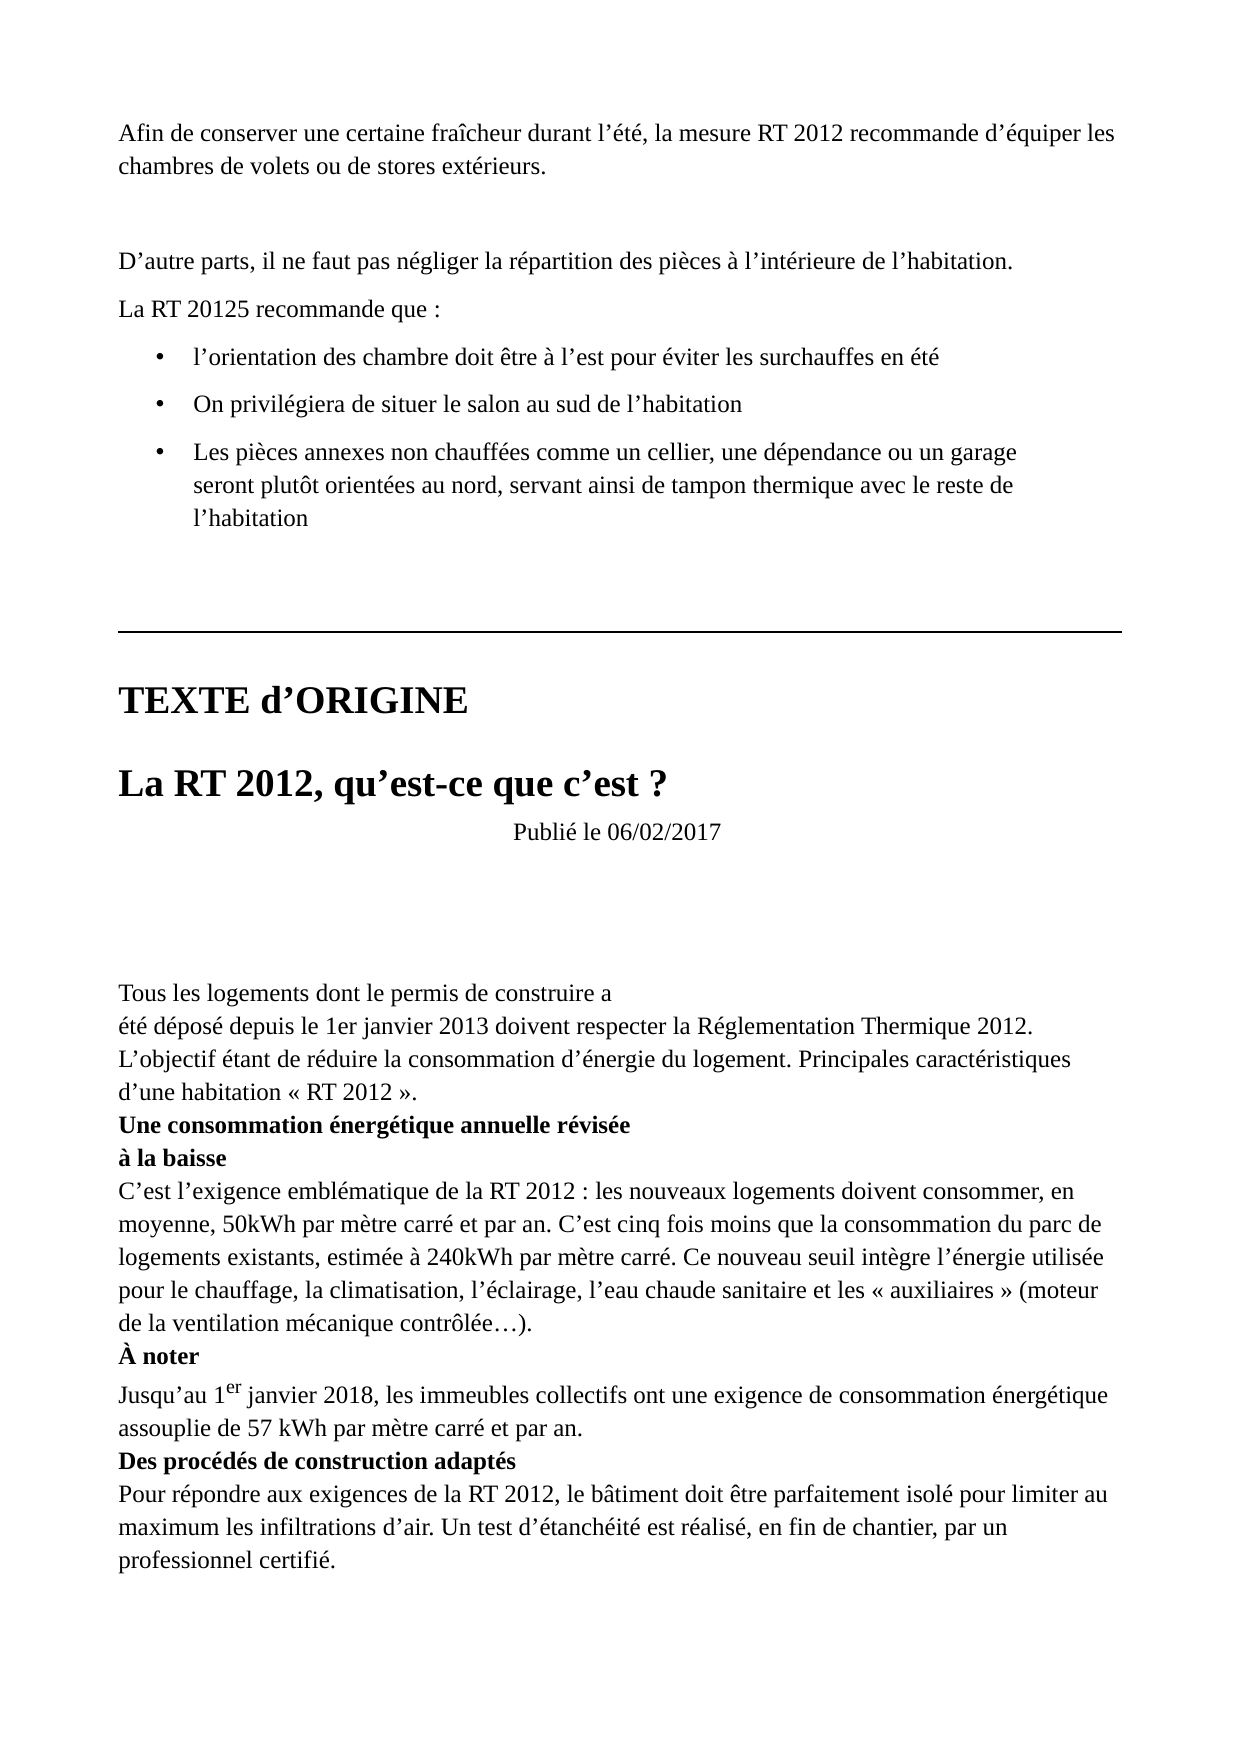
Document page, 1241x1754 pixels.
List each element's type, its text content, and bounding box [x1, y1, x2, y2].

list Les pièces annexes non chauffées comme un cellier, une dépendance ou un garage seront plutôt orientées au nord, servant ainsi de tampon thermique avec le reste de l’habitation [156, 437, 1122, 532]
subtitle La RT 2012, qu’est-ce que c’est ? [118, 759, 1122, 804]
list l’orientation des chambre doit être à l’est pour éviter les surchauffes en été [156, 342, 1122, 370]
subtitle TEXTE d’ORIGINE [118, 677, 1122, 722]
text D’autre parts, il ne faut pas négliger la répartition des pièces à l’intérieure de l’habitation. [118, 246, 1122, 275]
text La RT 20125 recommande que : [118, 294, 1122, 323]
text Une consommation énergétique annuelle révisée à la baisse C’est l’exigence emblématique de la RT 2012 : les nouveaux logements doivent consommer, en moyenne, 50kWh par mètre carré et par an. C’est cinq fois moins que la consommation du parc de logements existants, estimée à 240kWh par mètre carré. Ce nouveau seuil intègre l’énergie utilisée pour le chauffage, la climatisation, l’éclairage, l’eau chaude sanitaire et les « auxiliaires » (moteur de la ventilation mécanique contrôlée…). [118, 1110, 1122, 1337]
text Afin de conserver une certaine fraîcheur durant l’été, la mesure RT 2012 recommande d’équiper les chambres de volets ou de stores extérieurs. [118, 118, 1122, 180]
text À noter Jusqu’au 1er janvier 2018, les immeubles collectifs ont une exigence de consommation énergétique assouplie de 57 kWh par mètre carré et par an. [118, 1341, 1122, 1442]
text Des procédés de construction adaptés Pour répondre aux exigences de la RT 2012, le bâtiment doit être parfaitement isolé pour limiter au maximum les infiltrations d’air. Un test d’étanchéité est réalisé, en fin de chantier, par un professionnel certifié. [118, 1446, 1122, 1574]
text Publié le 06/02/2017 [118, 817, 1122, 846]
text Tous les logements dont le permis de construire a été déposé depuis le 1er janvier 2013 doivent respecter la Réglementation Thermique 2012. L’objectif étant de réduire la consommation d’énergie du logement. Principales caractéristiques d’une habitation « RT 2012 ». [118, 978, 1122, 1106]
list On privilégiera de situer le salon au sud de l’habitation [156, 389, 1122, 418]
